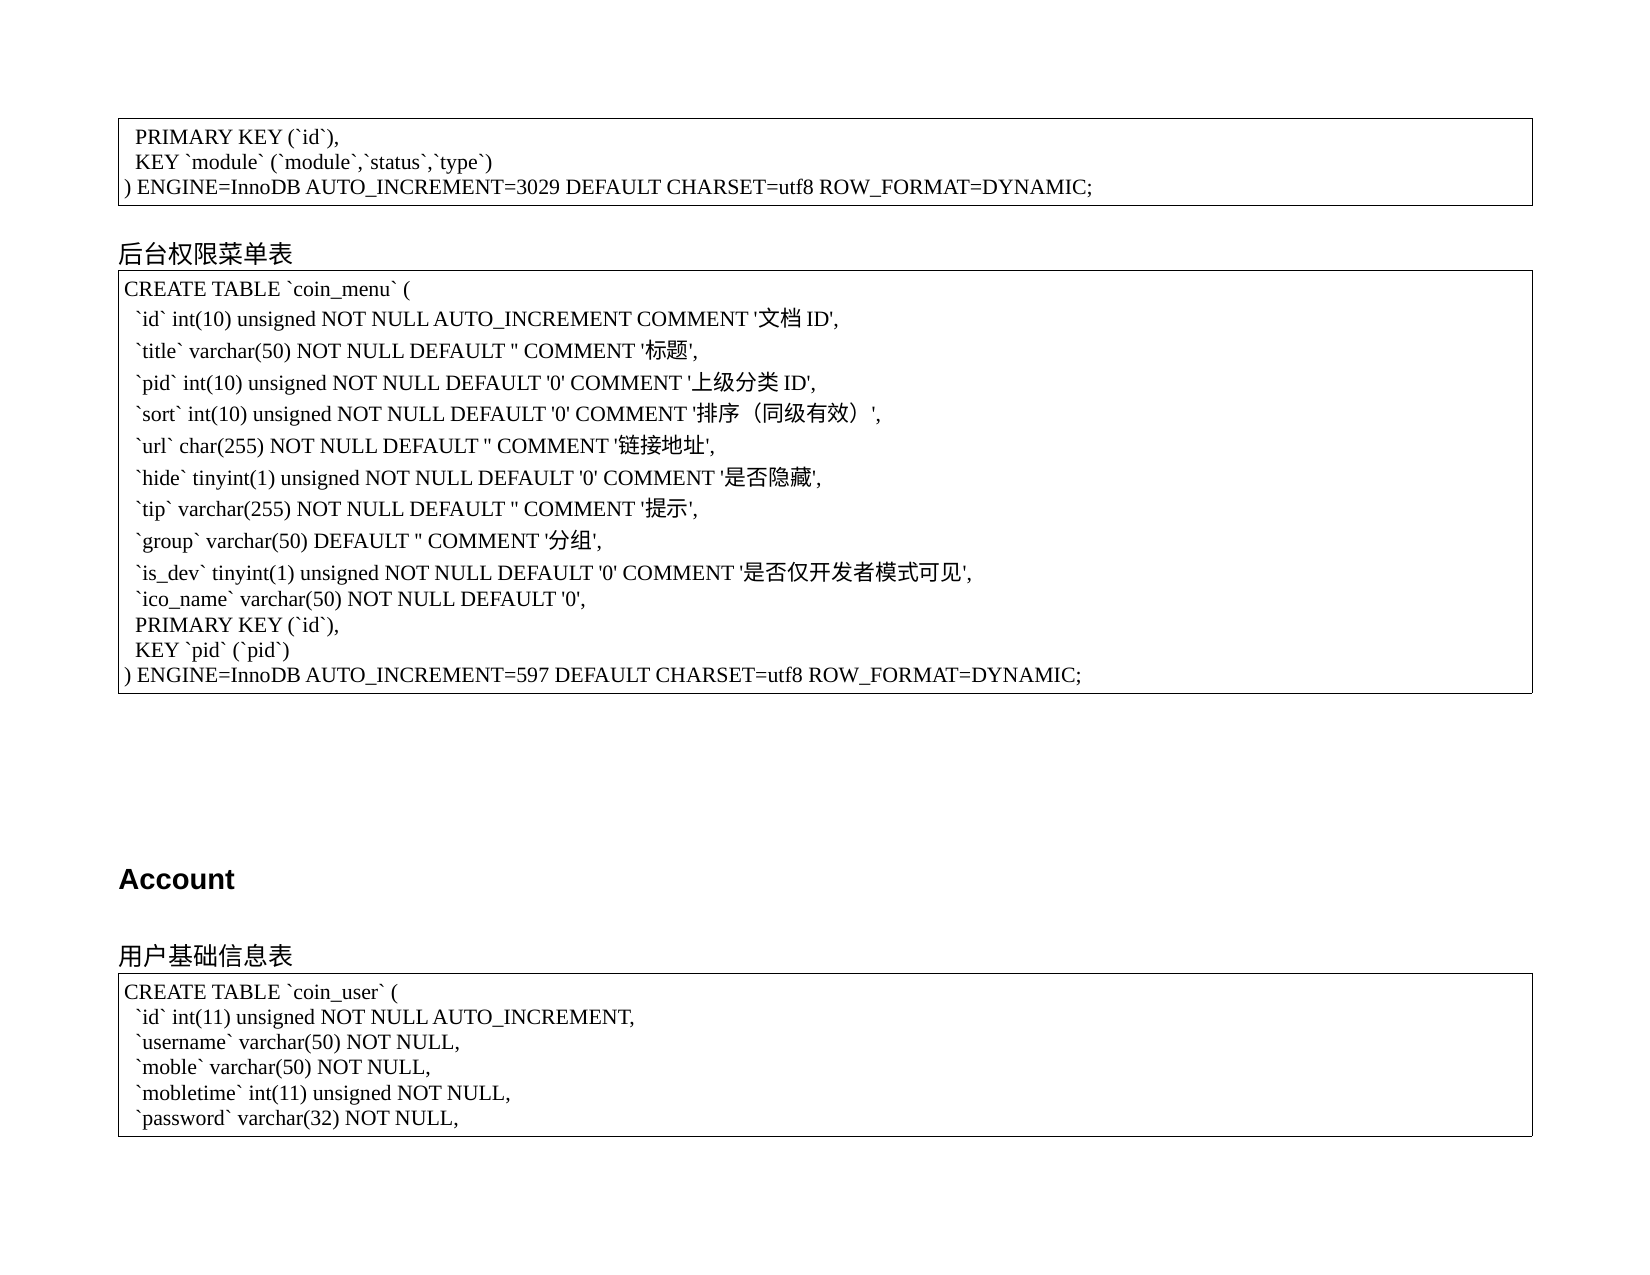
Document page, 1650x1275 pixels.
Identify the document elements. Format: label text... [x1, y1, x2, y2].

table_header PRIMARY KEY (`id`), KEY `module` (`module`,`status`,`type`) ) ENGINE=InnoDB AUTO_INCREMENT=3029 DEFAULT CHARSET=utf8 ROW_FORMAT=DYNAMIC; [119, 119, 1532, 205]
table_header CREATE TABLE `coin_user` ( `id` int(11) unsigned NOT NULL AUTO_INCREMENT, `username` varchar(50) NOT NULL, `moble` varchar(50) NOT NULL, `mobletime` int(11) unsigned NOT NULL, `password` varchar(32) NOT NULL, [119, 974, 1532, 1136]
text 用户基础信息表 [118, 937, 1532, 973]
subtitle Account [118, 862, 1532, 895]
text 后台权限菜单表 [118, 234, 1532, 270]
table_header CREATE TABLE `coin_menu` ( `id` int(10) unsigned NOT NULL AUTO_INCREMENT COMMENT '文档ID', `title` varchar(50) NOT NULL DEFAULT '' COMMENT '标题', `pid` int(10) unsigned NOT NULL DEFAULT '0' COMMENT '上级分类ID', `sort` int(10) unsigned NOT NULL DEFAULT '0' COMMENT '排序（同级有效）', `url` char(255) NOT NULL DEFAULT '' COMMENT '链接地址', `hide` tinyint(1) unsigned NOT NULL DEFAULT '0' COMMENT '是否隐藏', `tip` varchar(255) NOT NULL DEFAULT '' COMMENT '提示', `group` varchar(50) DEFAULT '' COMMENT '分组', `is_dev` tinyint(1) unsigned NOT NULL DEFAULT '0' COMMENT '是否仅开发者模式可见', `ico_name` varchar(50) NOT NULL DEFAULT '0', PRIMARY KEY (`id`), KEY `pid` (`pid`) ) ENGINE=InnoDB AUTO_INCREMENT=597 DEFAULT CHARSET=utf8 ROW_FORMAT=DYNAMIC; [119, 271, 1532, 693]
